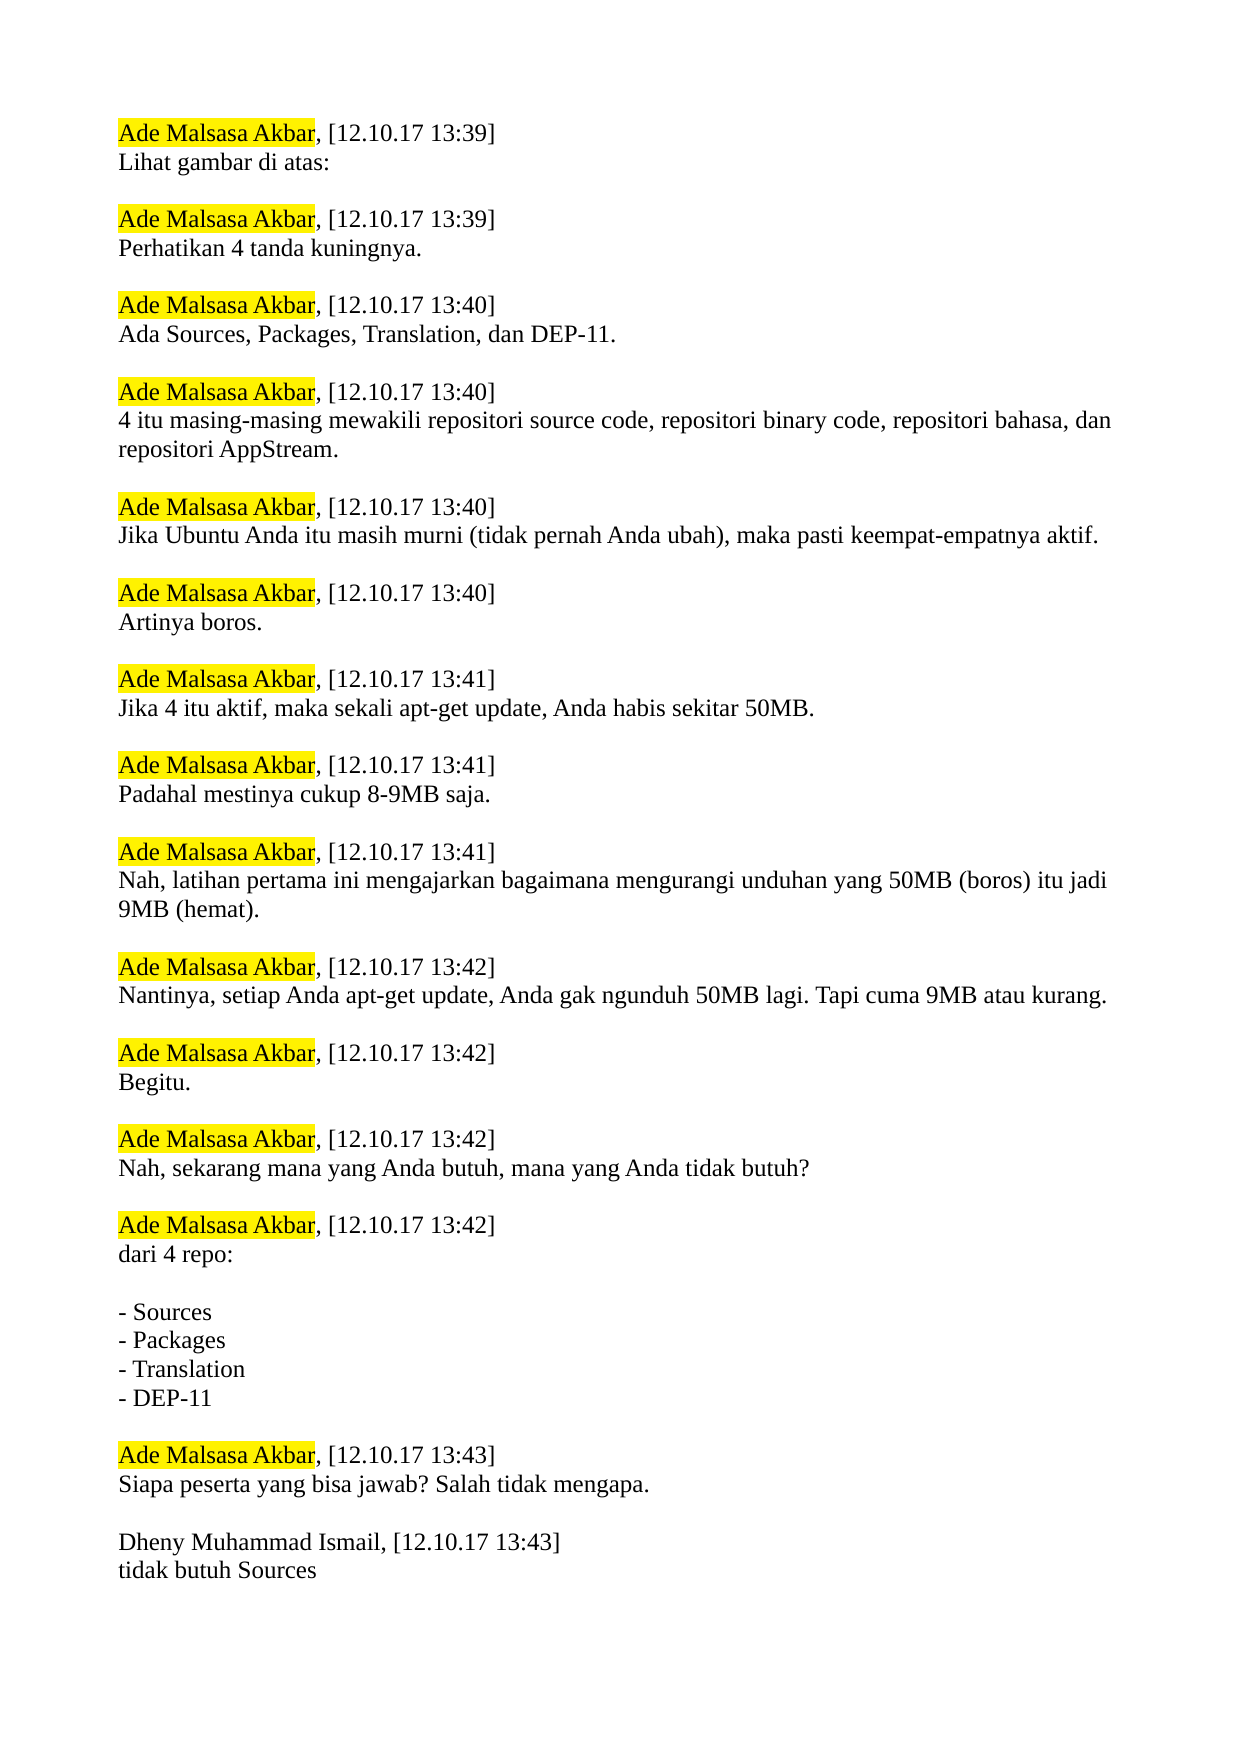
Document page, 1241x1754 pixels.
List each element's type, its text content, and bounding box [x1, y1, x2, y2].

text Ade Malsasa Akbar, [12.10.17 13:41] [118, 837, 1122, 866]
text dari 4 repo: [118, 1239, 1122, 1268]
text Ade Malsasa Akbar, [12.10.17 13:39] [118, 204, 1122, 233]
text Ade Malsasa Akbar, [12.10.17 13:40] [118, 578, 1122, 607]
text Nah, sekarang mana yang Anda butuh, mana yang Anda tidak butuh? [118, 1153, 1122, 1182]
text Ade Malsasa Akbar, [12.10.17 13:40] [118, 492, 1122, 521]
text Artinya boros. [118, 607, 1122, 636]
text Ade Malsasa Akbar, [12.10.17 13:41] [118, 664, 1122, 693]
text Padahal mestinya cukup 8-9MB saja. [118, 779, 1122, 808]
text Nantinya, setiap Anda apt-get update, Anda gak ngunduh 50MB lagi. Tapi cuma 9MB atau kurang. [118, 981, 1122, 1009]
text Ada Sources, Packages, Translation, dan DEP-11. [118, 319, 1122, 348]
text 4 itu masing-masing mewakili repositori source code, repositori binary code, repositori bahasa, dan repositori AppStream. [118, 406, 1122, 463]
text Ade Malsasa Akbar, [12.10.17 13:42] [118, 1124, 1122, 1153]
text Begitu. [118, 1067, 1122, 1096]
text Ade Malsasa Akbar, [12.10.17 13:40] [118, 291, 1122, 319]
text Nah, latihan pertama ini mengajarkan bagaimana mengurangi unduhan yang 50MB (boros) itu jadi 9MB (hemat). [118, 866, 1122, 923]
text Lihat gambar di atas: [118, 147, 1122, 176]
text Jika 4 itu aktif, maka sekali apt-get update, Anda habis sekitar 50MB. [118, 693, 1122, 722]
text Ade Malsasa Akbar, [12.10.17 13:40] [118, 377, 1122, 406]
text Ade Malsasa Akbar, [12.10.17 13:41] [118, 751, 1122, 779]
text Ade Malsasa Akbar, [12.10.17 13:39] [118, 118, 1122, 147]
text Ade Malsasa Akbar, [12.10.17 13:42] [118, 1038, 1122, 1067]
text - Sources [118, 1297, 1122, 1326]
text Ade Malsasa Akbar, [12.10.17 13:42] [118, 952, 1122, 981]
text Dheny Muhammad Ismail, [12.10.17 13:43] [118, 1527, 1122, 1556]
text Siapa peserta yang bisa jawab? Salah tidak mengapa. [118, 1469, 1122, 1498]
text Jika Ubuntu Anda itu masih murni (tidak pernah Anda ubah), maka pasti keempat-empatnya aktif. [118, 521, 1122, 549]
text Ade Malsasa Akbar, [12.10.17 13:42] [118, 1211, 1122, 1239]
text - Translation [118, 1354, 1122, 1383]
text - Packages [118, 1326, 1122, 1354]
text Ade Malsasa Akbar, [12.10.17 13:43] [118, 1441, 1122, 1469]
text - DEP-11 [118, 1383, 1122, 1412]
text Perhatikan 4 tanda kuningnya. [118, 233, 1122, 262]
text tidak butuh Sources [118, 1556, 1122, 1584]
